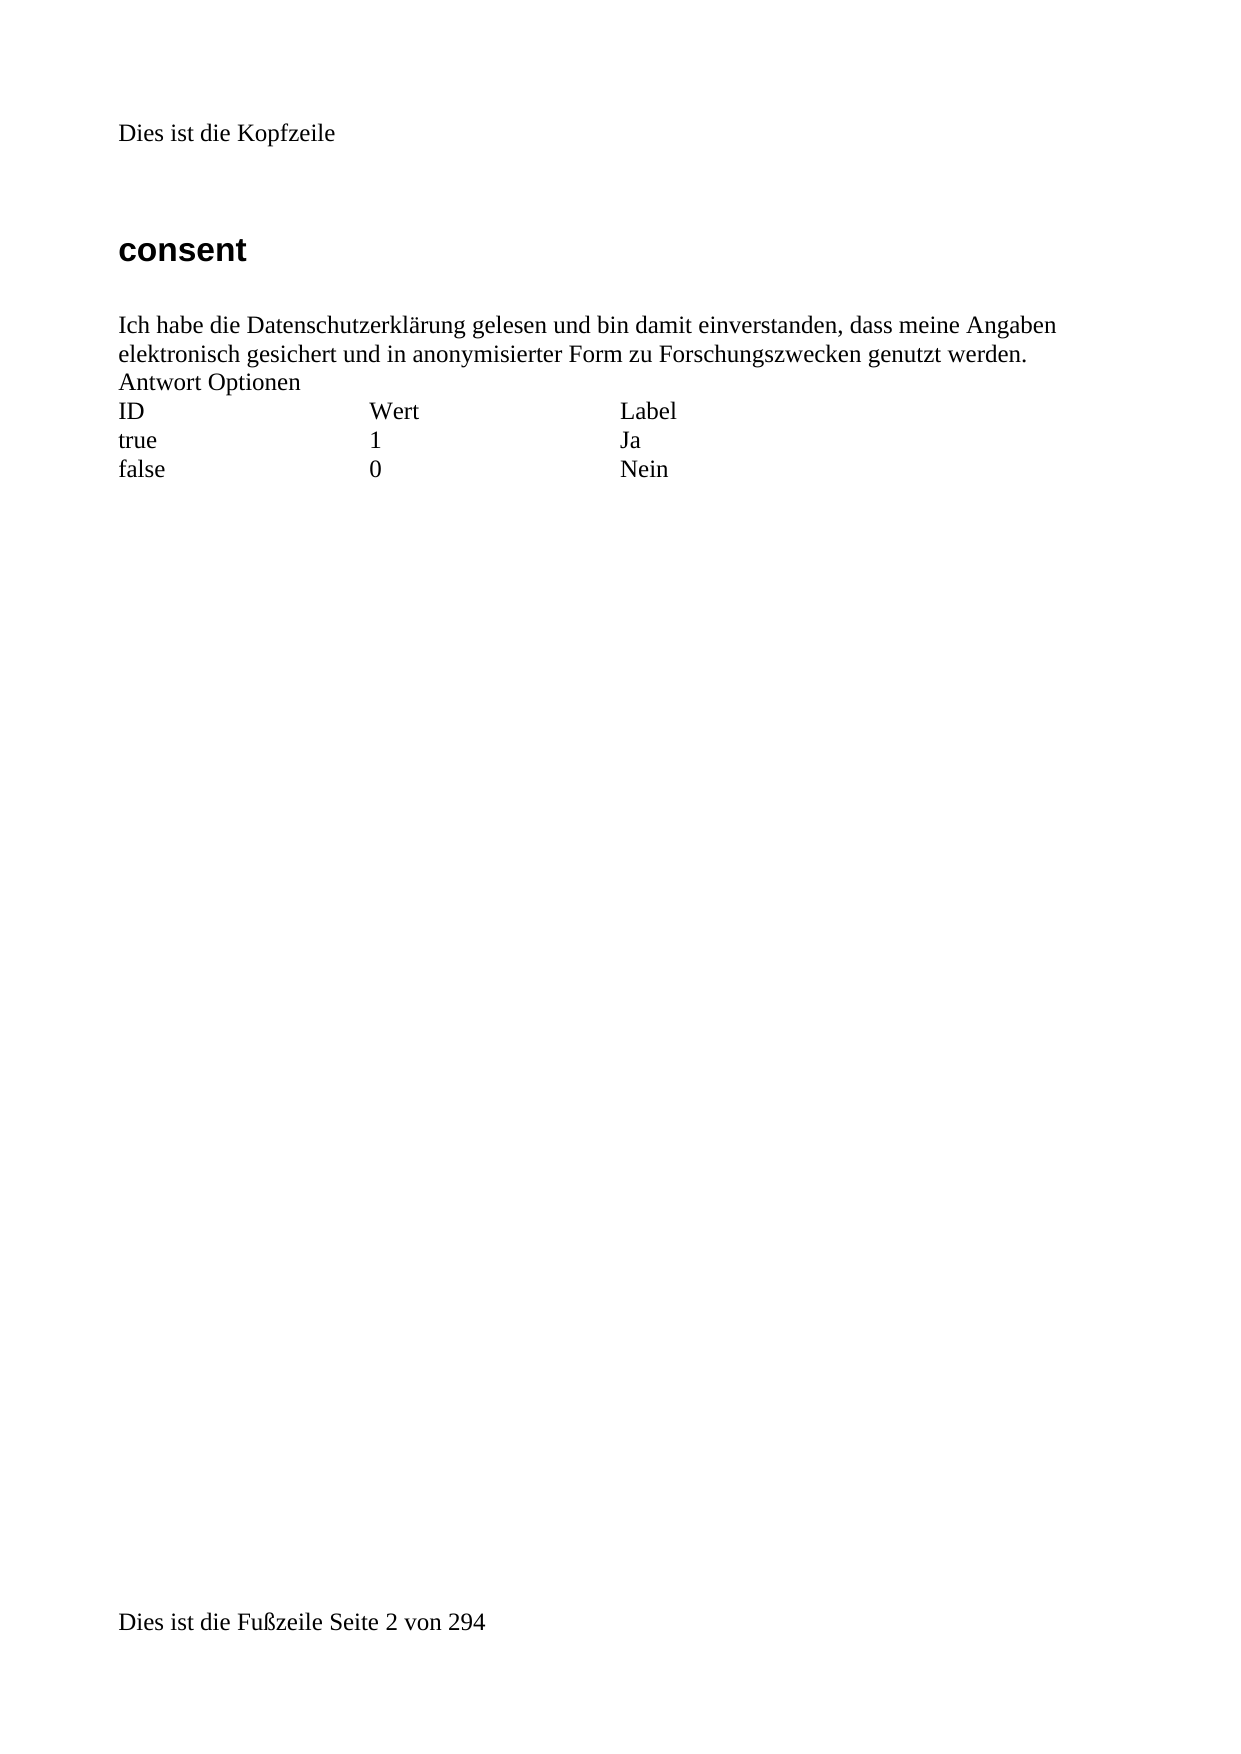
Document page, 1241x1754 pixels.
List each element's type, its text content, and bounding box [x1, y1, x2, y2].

text Ich habe die Datenschutzerklärung gelesen und bin damit einverstanden, dass meine Angaben elektronisch gesichert und in anonymisierter Form zu Forschungszwecken genutzt werden. [118, 310, 1122, 367]
table_cell 0 [369, 454, 620, 482]
subtitle consent [118, 230, 1122, 269]
table_cell true [118, 425, 369, 454]
table_cell 1 [369, 425, 620, 454]
table_header ID [118, 396, 369, 425]
table_cell Nein [620, 454, 871, 482]
table_header Label [620, 396, 871, 425]
table_header Wert [369, 396, 620, 425]
text Antwort Optionen [118, 367, 1122, 396]
table_cell false [118, 454, 369, 482]
table_cell Ja [620, 425, 871, 454]
